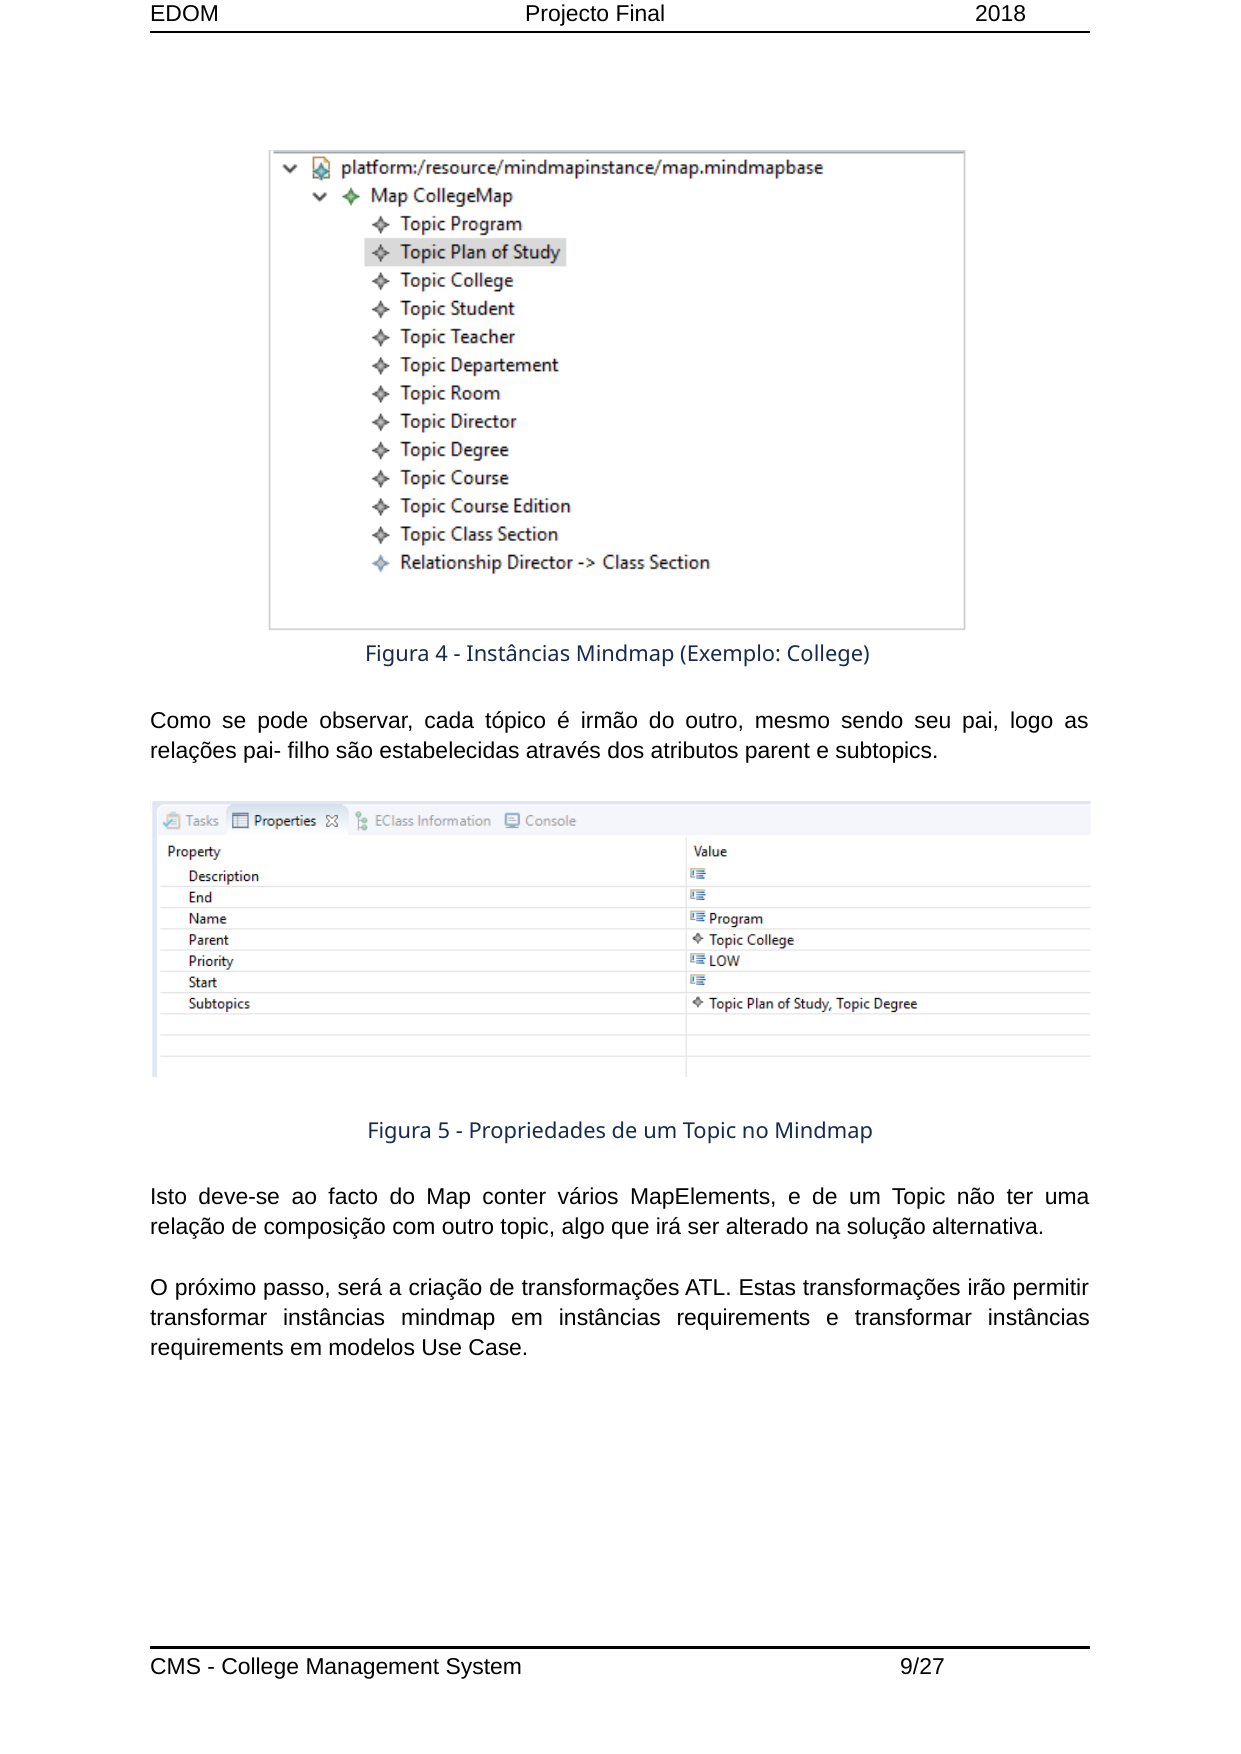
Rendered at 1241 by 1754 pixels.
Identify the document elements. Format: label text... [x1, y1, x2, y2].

text O próximo passo, será a criação de transformações ATL. Estas transformações irão permitir transformar instâncias mindmap em instâncias requirements e transformar instâncias requirements em modelos Use Case. [150, 1274, 1090, 1360]
text Figura 5 - Propriedades de um Topic no Mindmap [150, 1115, 1090, 1144]
text Isto deve-se ao facto do Map conter vários MapElements, e de um Topic não ter uma relação de composição com outro topic, algo que irá ser alterado na solução alternativa. [150, 1183, 1090, 1239]
text Como se pode observar, cada tópico é irmão do outro, mesmo sendo seu pai, logo as relações pai- filho são estabelecidas através dos atributos parent e subtopics. [150, 707, 1090, 763]
picture [266, 150, 974, 635]
text Figura 4 - Instâncias Mindmap (Exemplo: College) [150, 638, 1090, 668]
picture [150, 801, 1091, 1077]
